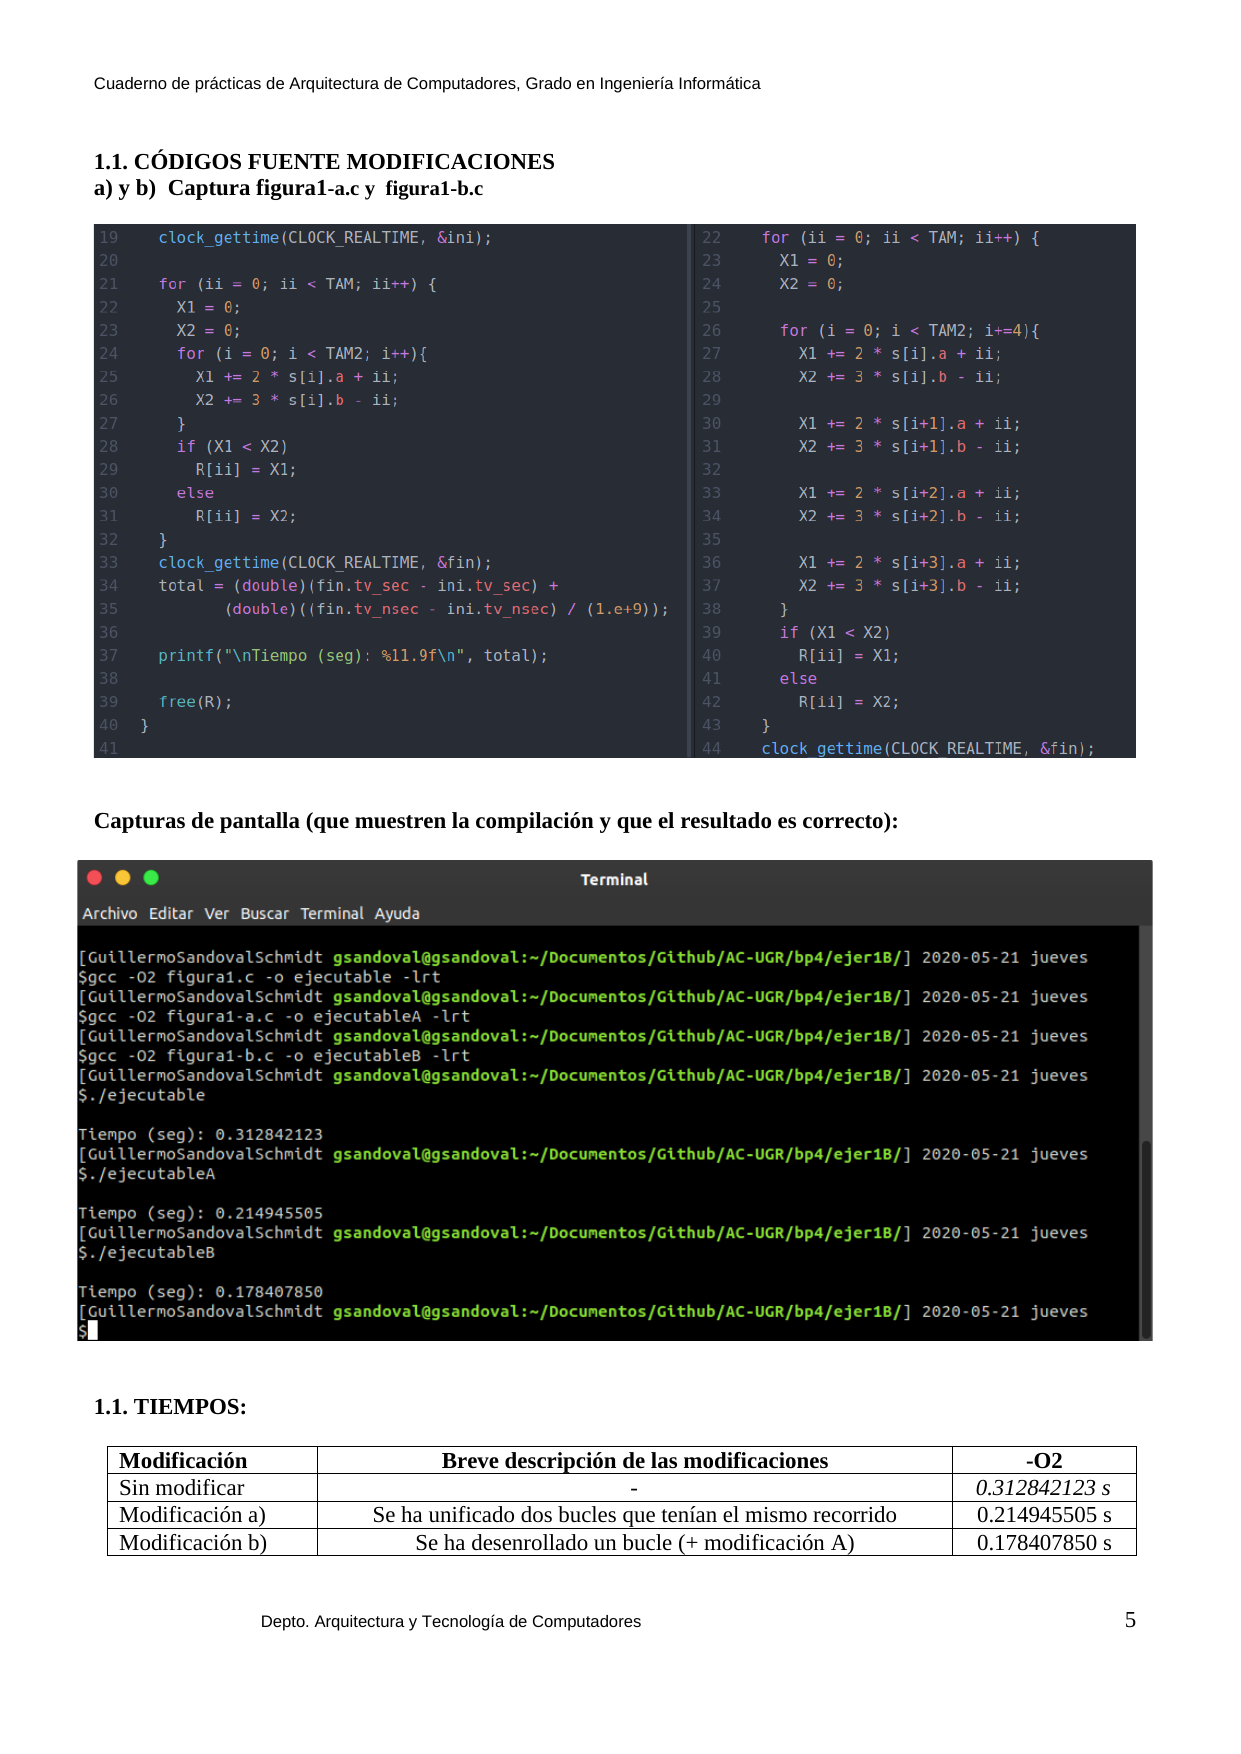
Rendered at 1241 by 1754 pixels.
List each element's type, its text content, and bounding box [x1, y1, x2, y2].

table_cell Modificación b) [108, 1529, 317, 1555]
table_header Modificación [108, 1447, 317, 1473]
table_cell - [318, 1474, 952, 1501]
table_cell Sin modificar [108, 1474, 317, 1501]
table_header Breve descripción de las modificaciones [318, 1447, 952, 1473]
text 1.1. CÓDIGOS FUENTE MODIFICACIONES [94, 148, 1136, 174]
table_cell Se ha unificado dos bucles que tenían el mismo recorrido [318, 1502, 952, 1528]
text Capturas de pantalla (que muestren la compilación y que el resultado es correcto): [94, 807, 1136, 833]
table_cell 0.312842123 s [953, 1474, 1136, 1501]
table_header -O2 [953, 1447, 1136, 1473]
text 1.1. TIEMPOS: [94, 1393, 1136, 1419]
picture [77, 860, 1153, 1341]
picture [93, 224, 1136, 758]
table_cell Se ha desenrollado un bucle (+ modificación A) [318, 1529, 952, 1555]
table_cell 0.178407850 s [953, 1529, 1136, 1555]
table_cell Modificación a) [108, 1502, 317, 1528]
table_cell 0.214945505 s [953, 1502, 1136, 1528]
text a) y b) Captura figura1-a.c y figura1-b.c [94, 174, 1136, 200]
